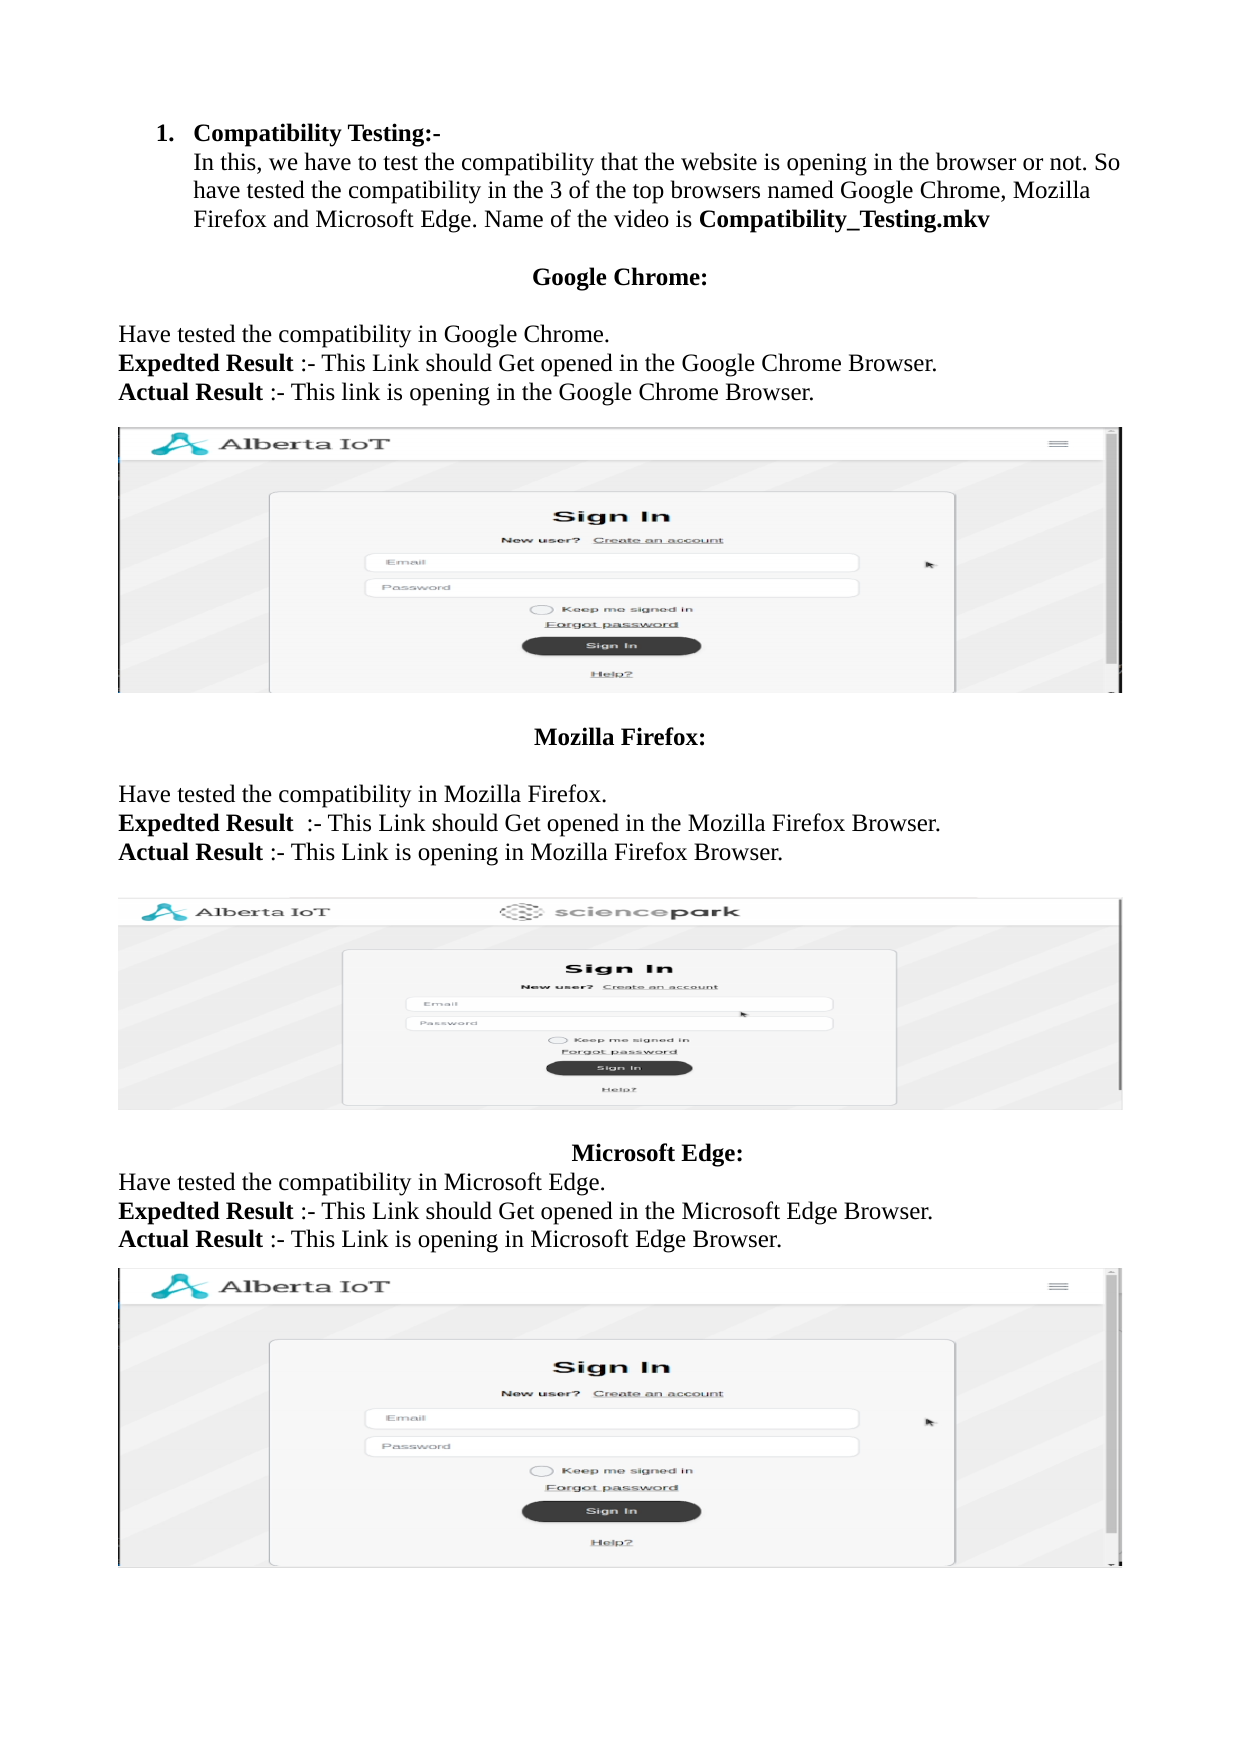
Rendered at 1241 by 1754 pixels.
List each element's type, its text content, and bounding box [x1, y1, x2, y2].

picture [118, 897, 1123, 1110]
text Actual Result :- This link is opening in the Google Chrome Browser. [118, 377, 1122, 406]
picture [118, 1268, 1123, 1568]
text Google Chrome: [118, 262, 1122, 319]
list In this, we have to test the compatibility that the website is opening in the browser or not. So have tested the compatibility in the 3 of the top browsers named Google Chrome, Mozilla Firefox and Microsoft Edge. Name of the video is Compatibility_Testing.mkv [156, 147, 1122, 233]
text Mozilla Firefox: [118, 722, 1122, 779]
text Have tested the compatibility in Microsoft Edge. [118, 1167, 1122, 1196]
text Have tested the compatibility in Google Chrome. Expedted Result :- This Link should Get opened in the Google Chrome Browser. [118, 319, 1122, 377]
list Microsoft Edge: [156, 1138, 1122, 1167]
list Compatibility Testing:- [156, 118, 1122, 147]
text Have tested the compatibility in Mozilla Firefox. Expedted Result :- This Link should Get opened in the Mozilla Firefox Browser. Actual Result :- This Link is opening in Mozilla Firefox Browser. [118, 779, 1122, 866]
text [118, 1568, 1122, 1625]
picture [118, 427, 1123, 693]
text Expedted Result :- This Link should Get opened in the Microsoft Edge Browser. Actual Result :- This Link is opening in Microsoft Edge Browser. [118, 1196, 1122, 1268]
